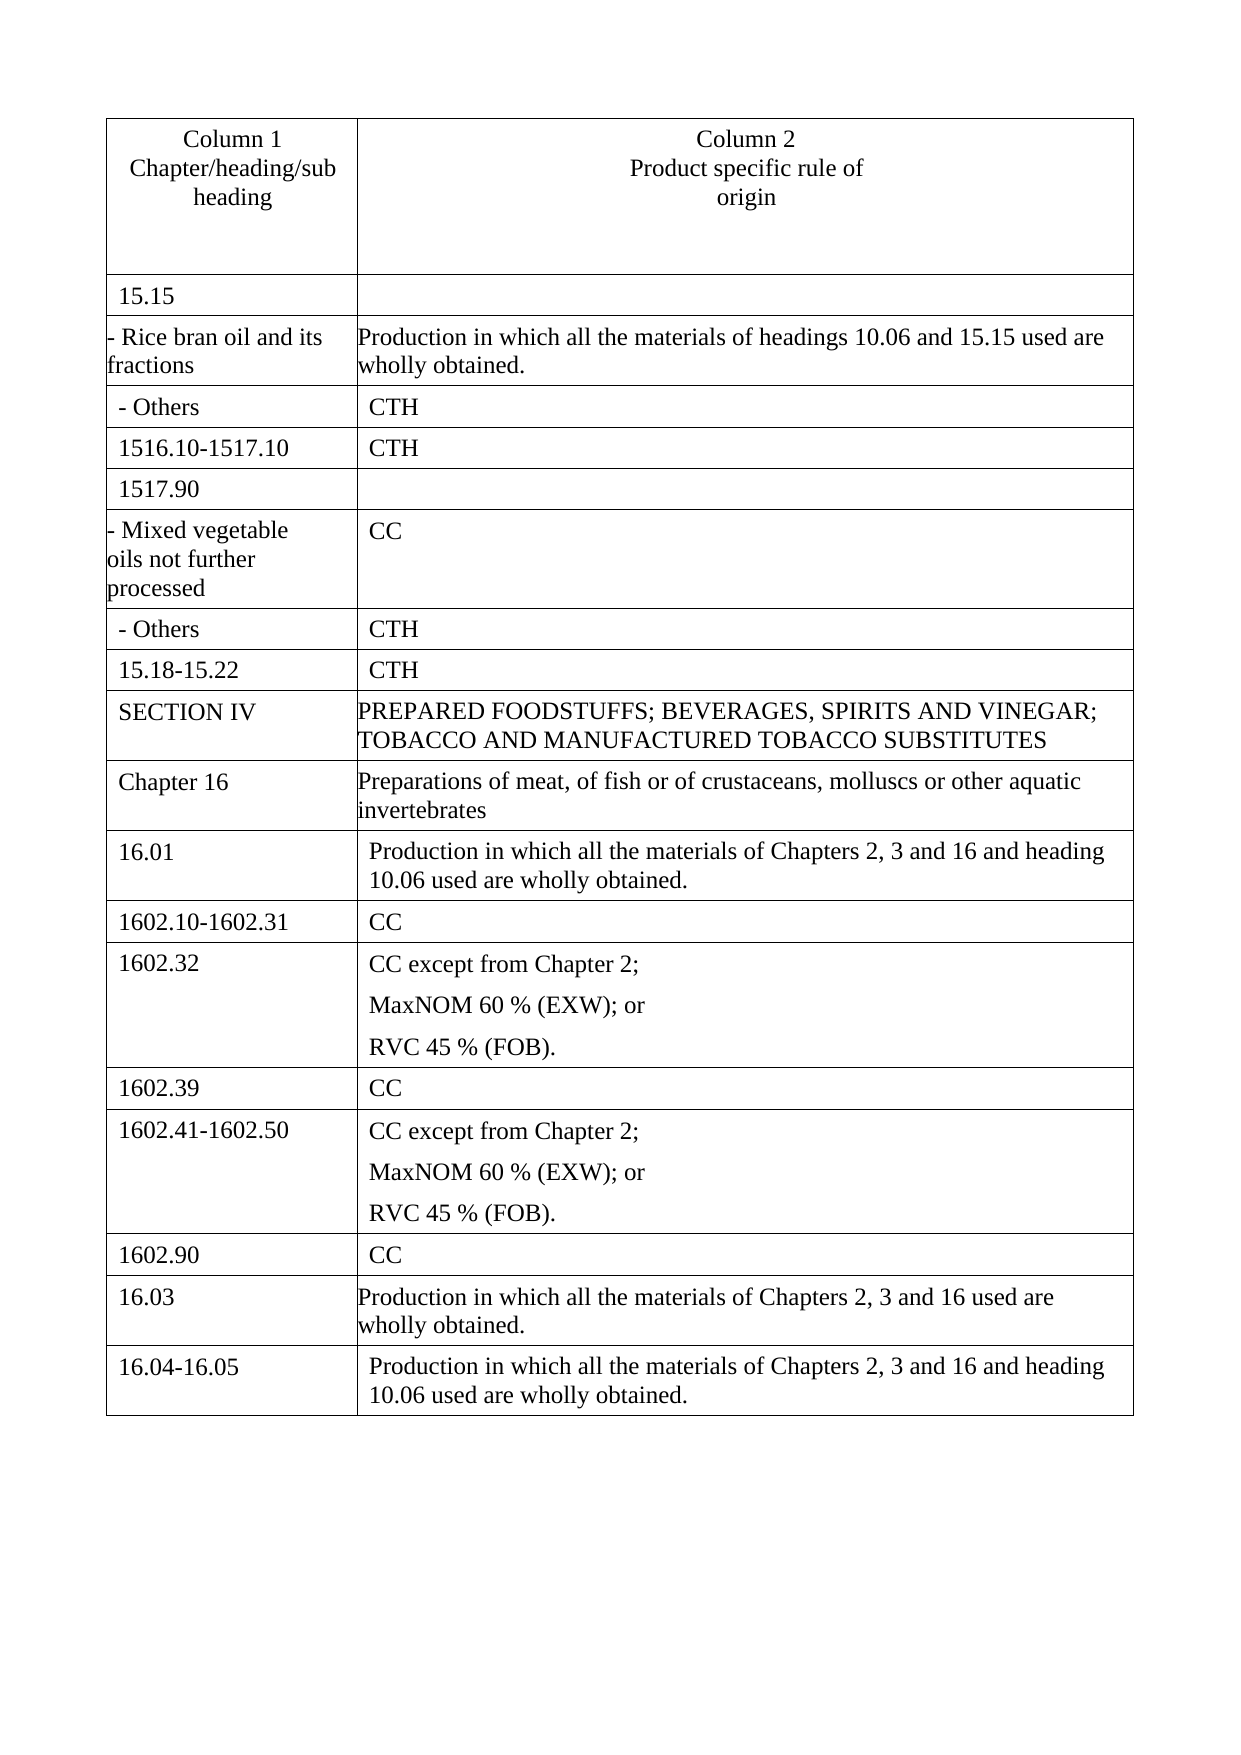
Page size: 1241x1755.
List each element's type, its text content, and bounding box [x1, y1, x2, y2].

table_cell CC [358, 1068, 1133, 1108]
table_cell CTH [358, 650, 1133, 690]
table_cell 16.03 [107, 1276, 357, 1345]
table_cell CC except from Chapter 2; MaxNOM 60 % (EXW); or RVC 45 % (FOB). [358, 1110, 1133, 1233]
table_cell Production in which all the materials of Chapters 2, 3 and 16 used are wholly obtained. [358, 1276, 1133, 1345]
table_header Column 2 Product specific rule of origin [358, 119, 1133, 274]
table_cell CC [358, 510, 1133, 607]
table_cell - Rice bran oil and its fractions [107, 316, 357, 385]
table_cell - Mixed vegetable oils not further processed [107, 510, 357, 607]
table_cell Production in which all the materials of headings 10.06 and 15.15 used are wholly obtained. [358, 316, 1133, 385]
table_cell CC [358, 901, 1133, 942]
table_cell CTH [358, 609, 1133, 649]
table_cell 1517.90 [107, 469, 357, 509]
table_cell 1602.32 [107, 943, 357, 1067]
table_header Column 1 Chapter/heading/subheading [107, 119, 357, 274]
table_cell 1516.10-1517.10 [107, 428, 357, 468]
table_cell Production in which all the materials of Chapters 2, 3 and 16 and heading 10.06 used are wholly obtained. [358, 831, 1133, 900]
table_cell 1602.41-1602.50 [107, 1110, 357, 1233]
table_cell SECTION IV [107, 691, 357, 760]
table_cell 16.01 [107, 831, 357, 900]
table_cell CC except from Chapter 2; MaxNOM 60 % (EXW); or RVC 45 % (FOB). [358, 943, 1133, 1067]
table_cell Chapter 16 [107, 761, 357, 830]
table_cell 15.18-15.22 [107, 650, 357, 690]
table_cell Preparations of meat, of fish or of crustaceans, molluscs or other aquatic invertebrates [358, 761, 1133, 830]
table_cell 16.04-16.05 [107, 1346, 357, 1415]
table_cell - Others [107, 386, 357, 427]
table_cell [358, 469, 1133, 509]
table_cell 1602.10-1602.31 [107, 901, 357, 942]
table_cell Production in which all the materials of Chapters 2, 3 and 16 and heading 10.06 used are wholly obtained. [358, 1346, 1133, 1415]
table_cell 1602.39 [107, 1068, 357, 1108]
table_cell - Others [107, 609, 357, 649]
table_cell CTH [358, 386, 1133, 427]
table_cell CTH [358, 428, 1133, 468]
table_cell CC [358, 1234, 1133, 1275]
table_cell [358, 275, 1133, 315]
table_cell PREPARED FOODSTUFFS; BEVERAGES, SPIRITS AND VINEGAR; TOBACCO AND MANUFACTURED TOBACCO SUBSTITUTES [358, 691, 1133, 760]
table_cell 15.15 [107, 275, 357, 315]
table_cell 1602.90 [107, 1234, 357, 1275]
